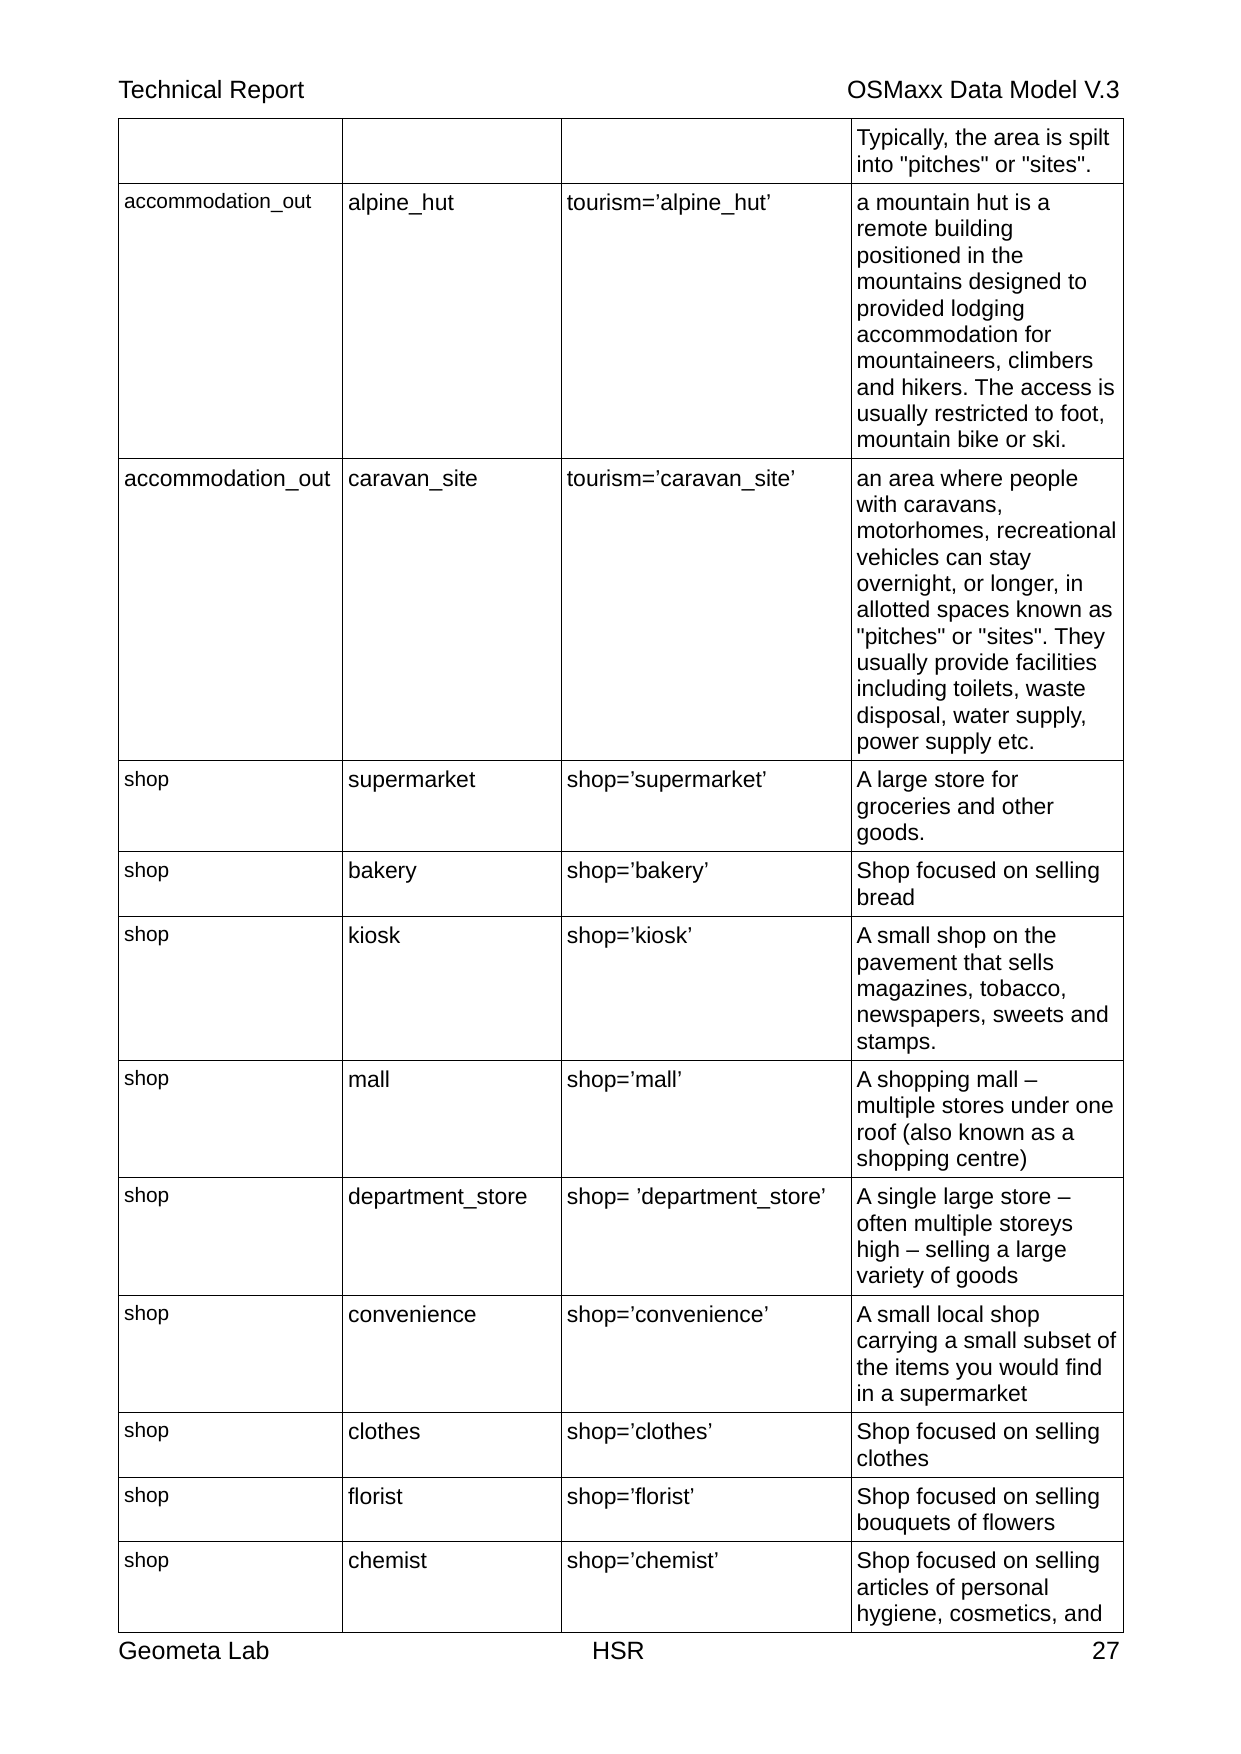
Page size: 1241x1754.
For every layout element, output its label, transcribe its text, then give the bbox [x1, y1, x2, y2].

table_cell a mountain hut is a remote building positioned in the mountains designed to provided lodging accommodation for mountaineers, climbers and hikers. The access is usually restricted to foot, mountain bike or ski. [852, 184, 1123, 458]
table_cell chemist [343, 1542, 561, 1632]
table_cell shop=’bakery’ [562, 852, 851, 916]
table_cell bakery [343, 852, 561, 916]
table_cell tourism=’caravan_site’ [562, 459, 851, 760]
table_cell shop [119, 1413, 342, 1477]
table_cell A small local shop carrying a small subset of the items you would find in a supermarket [852, 1296, 1123, 1412]
table_cell tourism=’alpine_hut’ [562, 184, 851, 458]
table_cell A single large store – often multiple storeys high – selling a large variety of goods [852, 1178, 1123, 1294]
table_cell shop [119, 1478, 342, 1541]
table_cell shop=’florist’ [562, 1478, 851, 1541]
table_cell Typically, the area is spilt into "pitches" or "sites". [852, 119, 1123, 183]
table_cell A small shop on the pavement that sells magazines, tobacco, newspapers, sweets and stamps. [852, 917, 1123, 1060]
table_cell shop= ’department_store’ [562, 1178, 851, 1294]
table_cell shop [119, 761, 342, 851]
table_cell [343, 119, 561, 183]
table_cell Shop focused on selling articles of personal hygiene, cosmetics, and [852, 1542, 1123, 1632]
table_cell shop=’kiosk’ [562, 917, 851, 1060]
table_cell Shop focused on selling bread [852, 852, 1123, 916]
table_cell [119, 119, 342, 183]
table_cell [562, 119, 851, 183]
table_cell shop=’supermarket’ [562, 761, 851, 851]
table_cell shop [119, 1178, 342, 1294]
table_cell shop [119, 1542, 342, 1632]
table_cell alpine_hut [343, 184, 561, 458]
table_cell A shopping mall – multiple stores under one roof (also known as a shopping centre) [852, 1061, 1123, 1177]
table_cell an area where people with caravans, motorhomes, recreational vehicles can stay overnight, or longer, in allotted spaces known as "pitches" or "sites". They usually provide facilities including toilets, waste disposal, water supply, power supply etc. [852, 459, 1123, 760]
table_cell accommodation_out [119, 184, 342, 458]
table_cell shop=’clothes’ [562, 1413, 851, 1477]
table_cell shop=’mall’ [562, 1061, 851, 1177]
table_cell shop=’chemist’ [562, 1542, 851, 1632]
table_cell florist [343, 1478, 561, 1541]
table_cell shop=’convenience’ [562, 1296, 851, 1412]
table_cell convenience [343, 1296, 561, 1412]
table_cell A large store for groceries and other goods. [852, 761, 1123, 851]
table_cell shop [119, 1296, 342, 1412]
table_cell accommodation_out [119, 459, 342, 760]
table_cell caravan_site [343, 459, 561, 760]
table_cell clothes [343, 1413, 561, 1477]
table_cell mall [343, 1061, 561, 1177]
table_cell kiosk [343, 917, 561, 1060]
table_cell shop [119, 917, 342, 1060]
table_cell shop [119, 852, 342, 916]
table_cell shop [119, 1061, 342, 1177]
table_cell department_store [343, 1178, 561, 1294]
table_cell supermarket [343, 761, 561, 851]
table_cell Shop focused on selling bouquets of flowers [852, 1478, 1123, 1541]
table_cell Shop focused on selling clothes [852, 1413, 1123, 1477]
